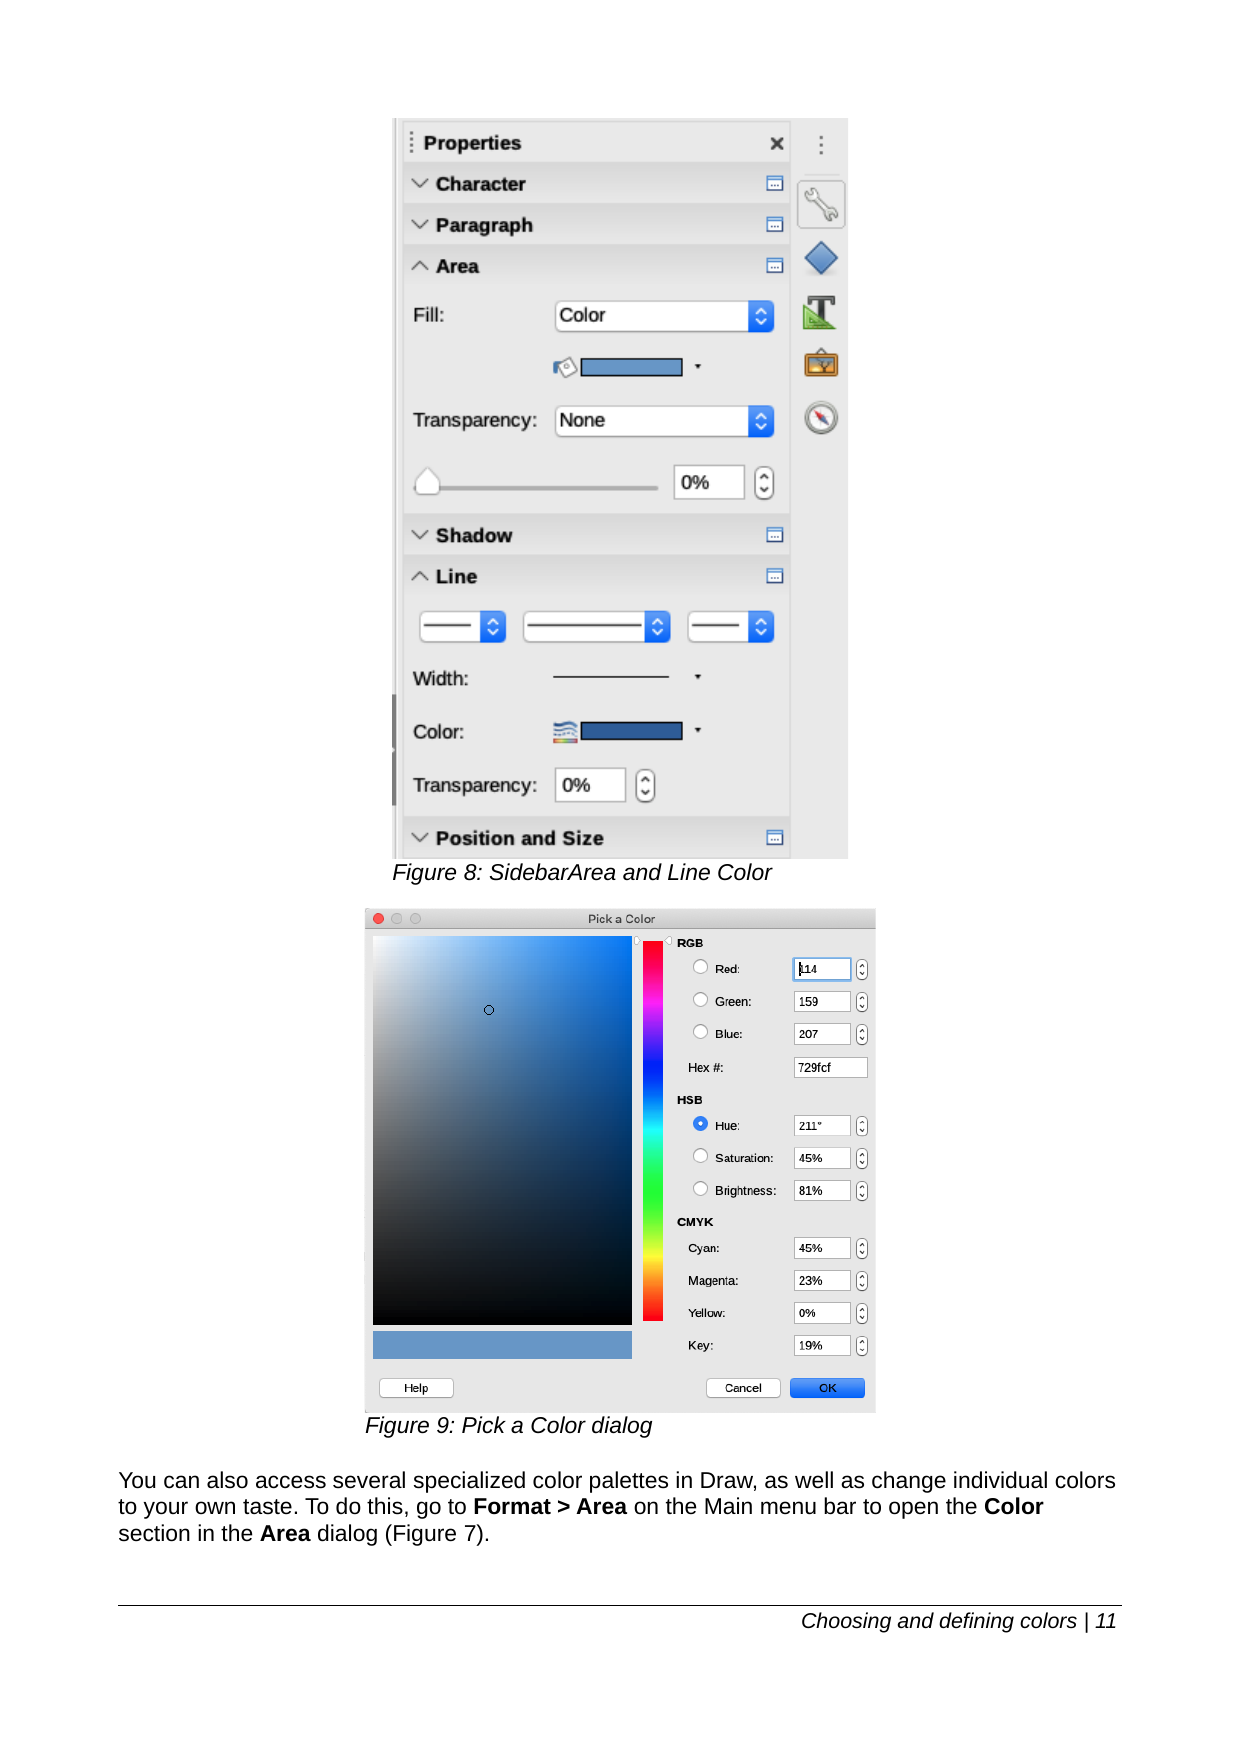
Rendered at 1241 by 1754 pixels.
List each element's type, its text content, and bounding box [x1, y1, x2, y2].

picture [392, 118, 849, 859]
text You can also access several specialized color palettes in Draw, as well as change individual colors to your own taste. To do this, go to Format > Area on the Main menu bar to open the Color section in the Area dialog (Figure 7). [118, 1467, 1122, 1546]
text Figure 8: SidebarArea and Line Color [392, 859, 848, 885]
text Figure 9: Pick a Color dialog [365, 1413, 876, 1439]
picture [364, 908, 876, 1413]
